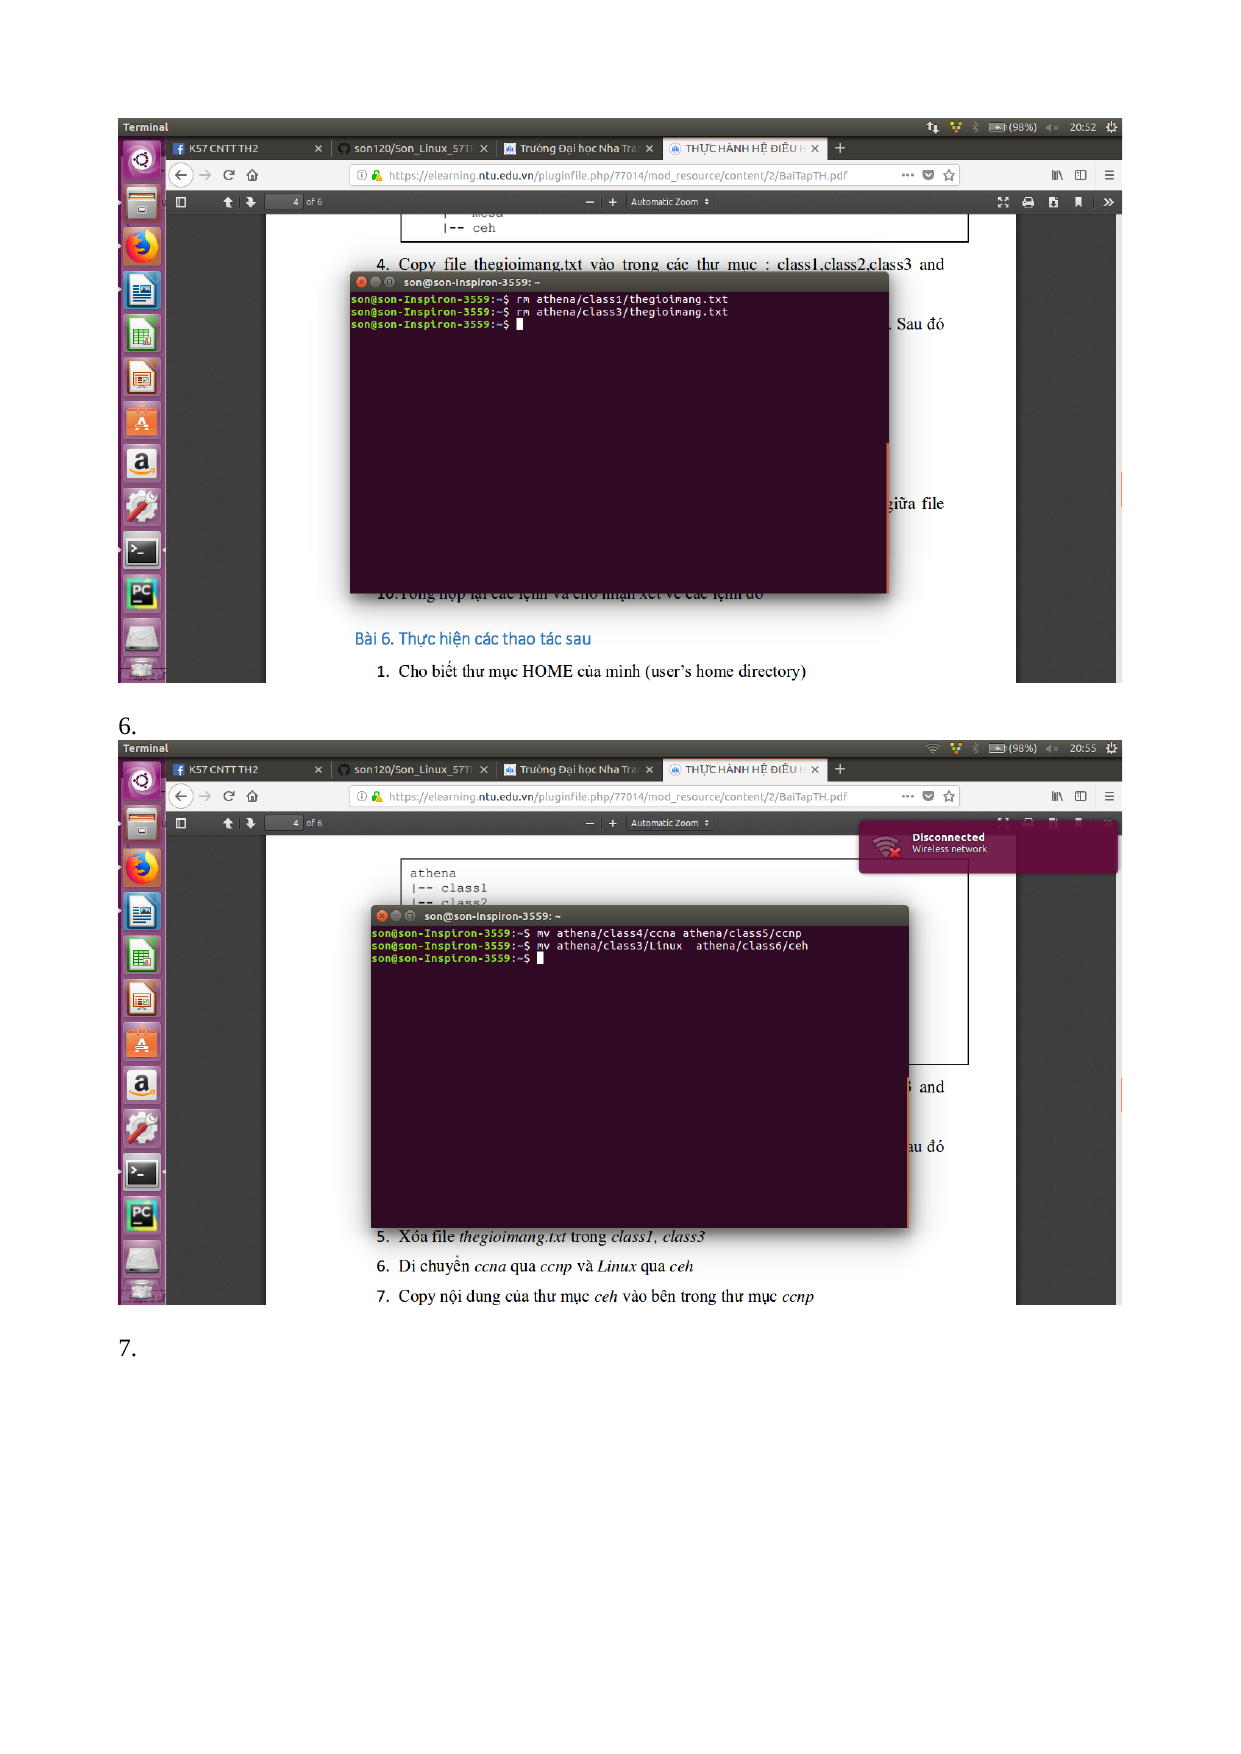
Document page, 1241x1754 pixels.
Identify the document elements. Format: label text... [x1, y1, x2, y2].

text 6. [118, 711, 1122, 740]
picture [118, 118, 1123, 683]
text 7. [118, 1333, 1122, 1362]
picture [118, 740, 1123, 1305]
